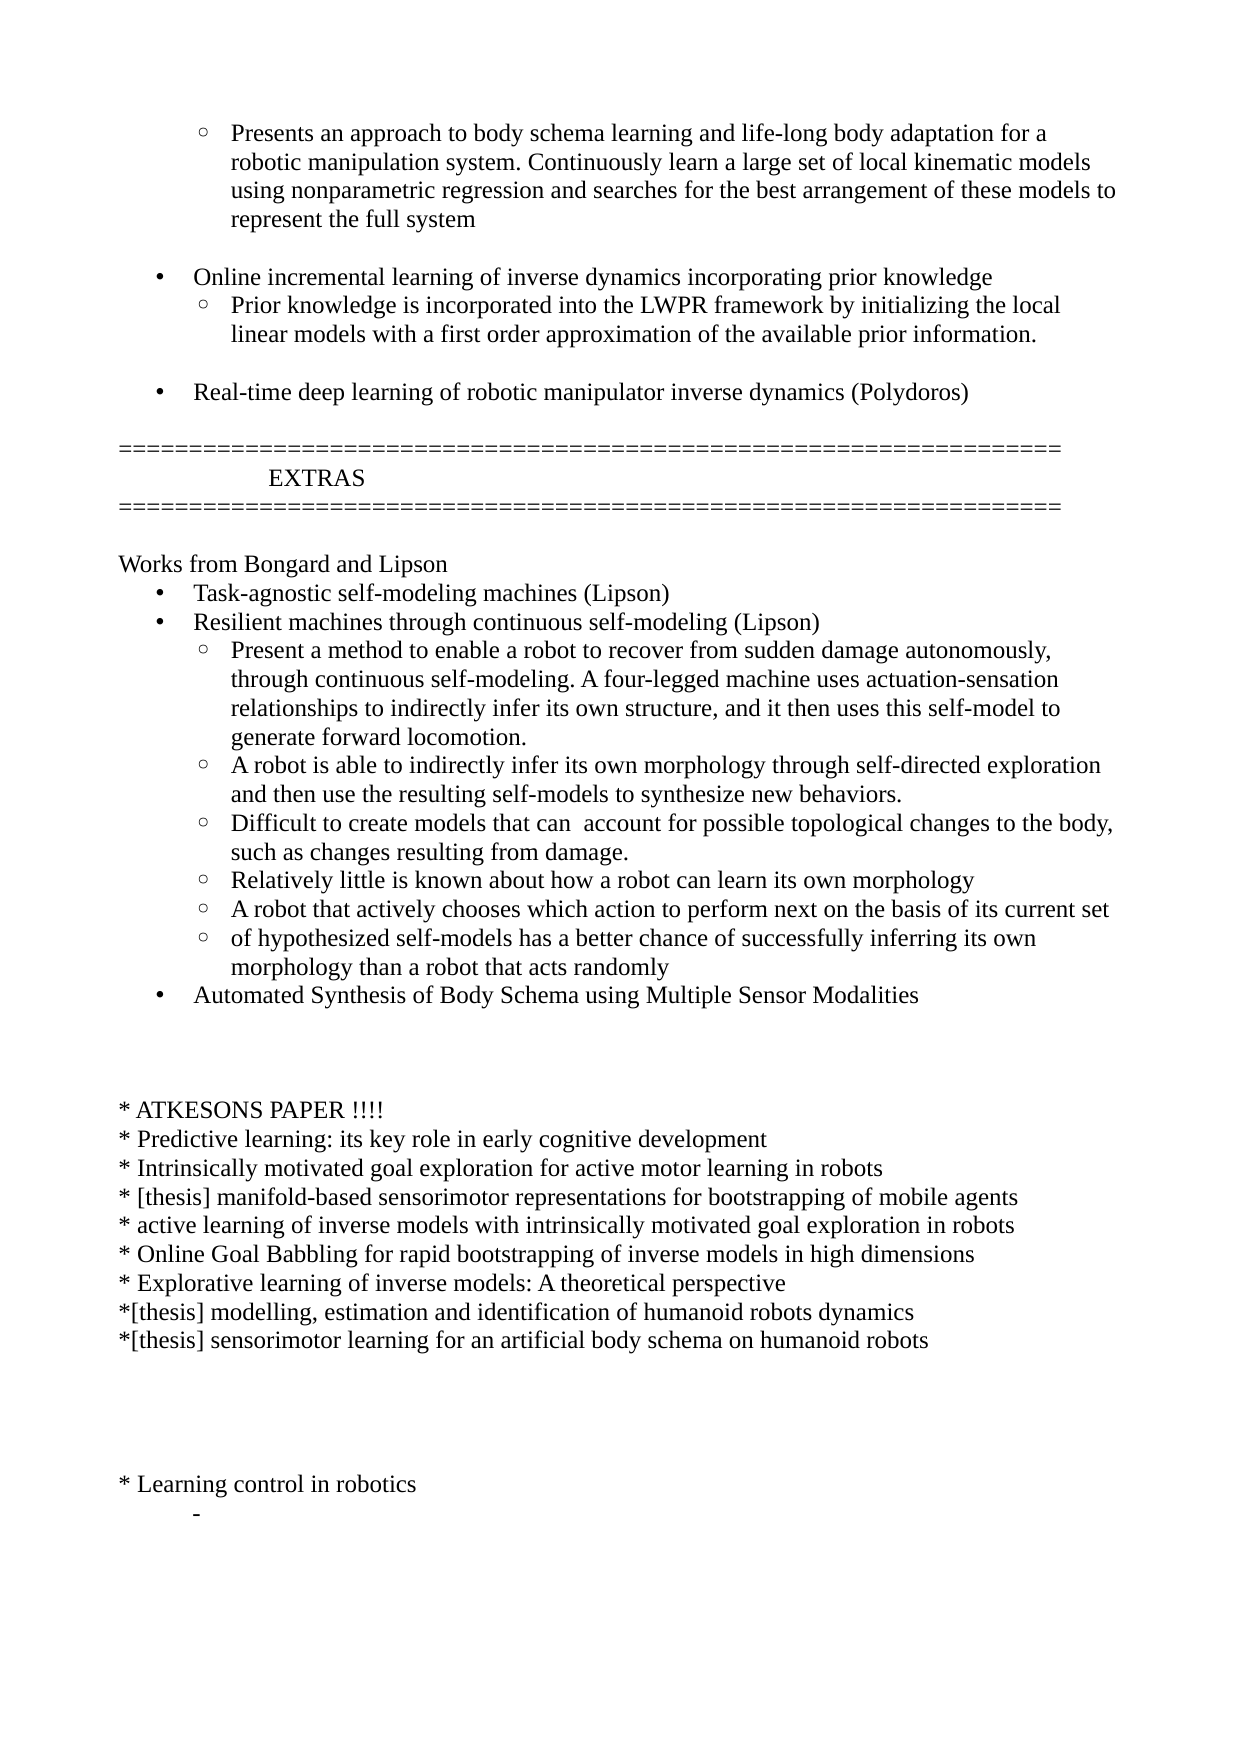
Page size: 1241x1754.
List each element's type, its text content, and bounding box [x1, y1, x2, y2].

list relationships to indirectly infer its own structure, and it then uses this self-model to generate forward locomotion. [193, 693, 1122, 751]
text - [118, 1498, 1122, 1527]
list A robot that actively chooses which action to perform next on the basis of its current set [193, 894, 1122, 923]
text * Online Goal Babbling for rapid bootstrapping of inverse models in high dimensions [118, 1239, 1122, 1268]
list Task-agnostic self-modeling machines (Lipson) [156, 578, 1122, 607]
list Resilient machines through continuous self-modeling (Lipson) [156, 607, 1122, 636]
list Presents an approach to body schema learning and life-long body adaptation for a robotic manipulation system. Continuously learn a large set of local kinematic models using nonparametric regression and searches for the best arrangement of these models to represent the full system [193, 118, 1122, 233]
text *[thesis] modelling, estimation and identification of humanoid robots dynamics [118, 1297, 1122, 1326]
list Prior knowledge is incorporated into the LWPR framework by initializing the local linear models with a first order approximation of the available prior information. [193, 291, 1122, 348]
text * [thesis] manifold-based sensorimotor representations for bootstrapping of mobile agents [118, 1182, 1122, 1211]
list Relatively little is known about how a robot can learn its own morphology [193, 866, 1122, 894]
text *[thesis] sensorimotor learning for an artificial body schema on humanoid robots [118, 1326, 1122, 1354]
list Present a method to enable a robot to recover from sudden damage autonomously, through continuous self-modeling. A four-legged machine uses actuation-sensation [193, 636, 1122, 693]
list and then use the resulting self-models to synthesize new behaviors. [193, 779, 1122, 808]
text * ATKESONS PAPER !!!! [118, 1096, 1122, 1124]
text * Explorative learning of inverse models: A theoretical perspective [118, 1268, 1122, 1297]
text * active learning of inverse models with intrinsically motivated goal exploration in robots [118, 1211, 1122, 1239]
list Online incremental learning of inverse dynamics incorporating prior knowledge [156, 262, 1122, 291]
text EXTRAS [118, 463, 1122, 492]
list Real-time deep learning of robotic manipulator inverse dynamics (Polydoros) [156, 377, 1122, 406]
list of hypothesized self-models has a better chance of successfully inferring its own morphology than a robot that acts randomly [193, 923, 1122, 981]
list A robot is able to indirectly infer its own morphology through self-directed exploration [193, 751, 1122, 779]
text * Intrinsically motivated goal exploration for active motor learning in robots [118, 1153, 1122, 1182]
text * Learning control in robotics [118, 1469, 1122, 1498]
text * Predictive learning: its key role in early cognitive development [118, 1124, 1122, 1153]
text =================================================================== [118, 434, 1122, 463]
text Works from Bongard and Lipson [118, 549, 1122, 578]
list Difficult to create models that can account for possible topological changes to the body, such as changes resulting from damage. [193, 808, 1122, 866]
text =================================================================== [118, 492, 1122, 521]
list Automated Synthesis of Body Schema using Multiple Sensor Modalities [156, 981, 1122, 1009]
